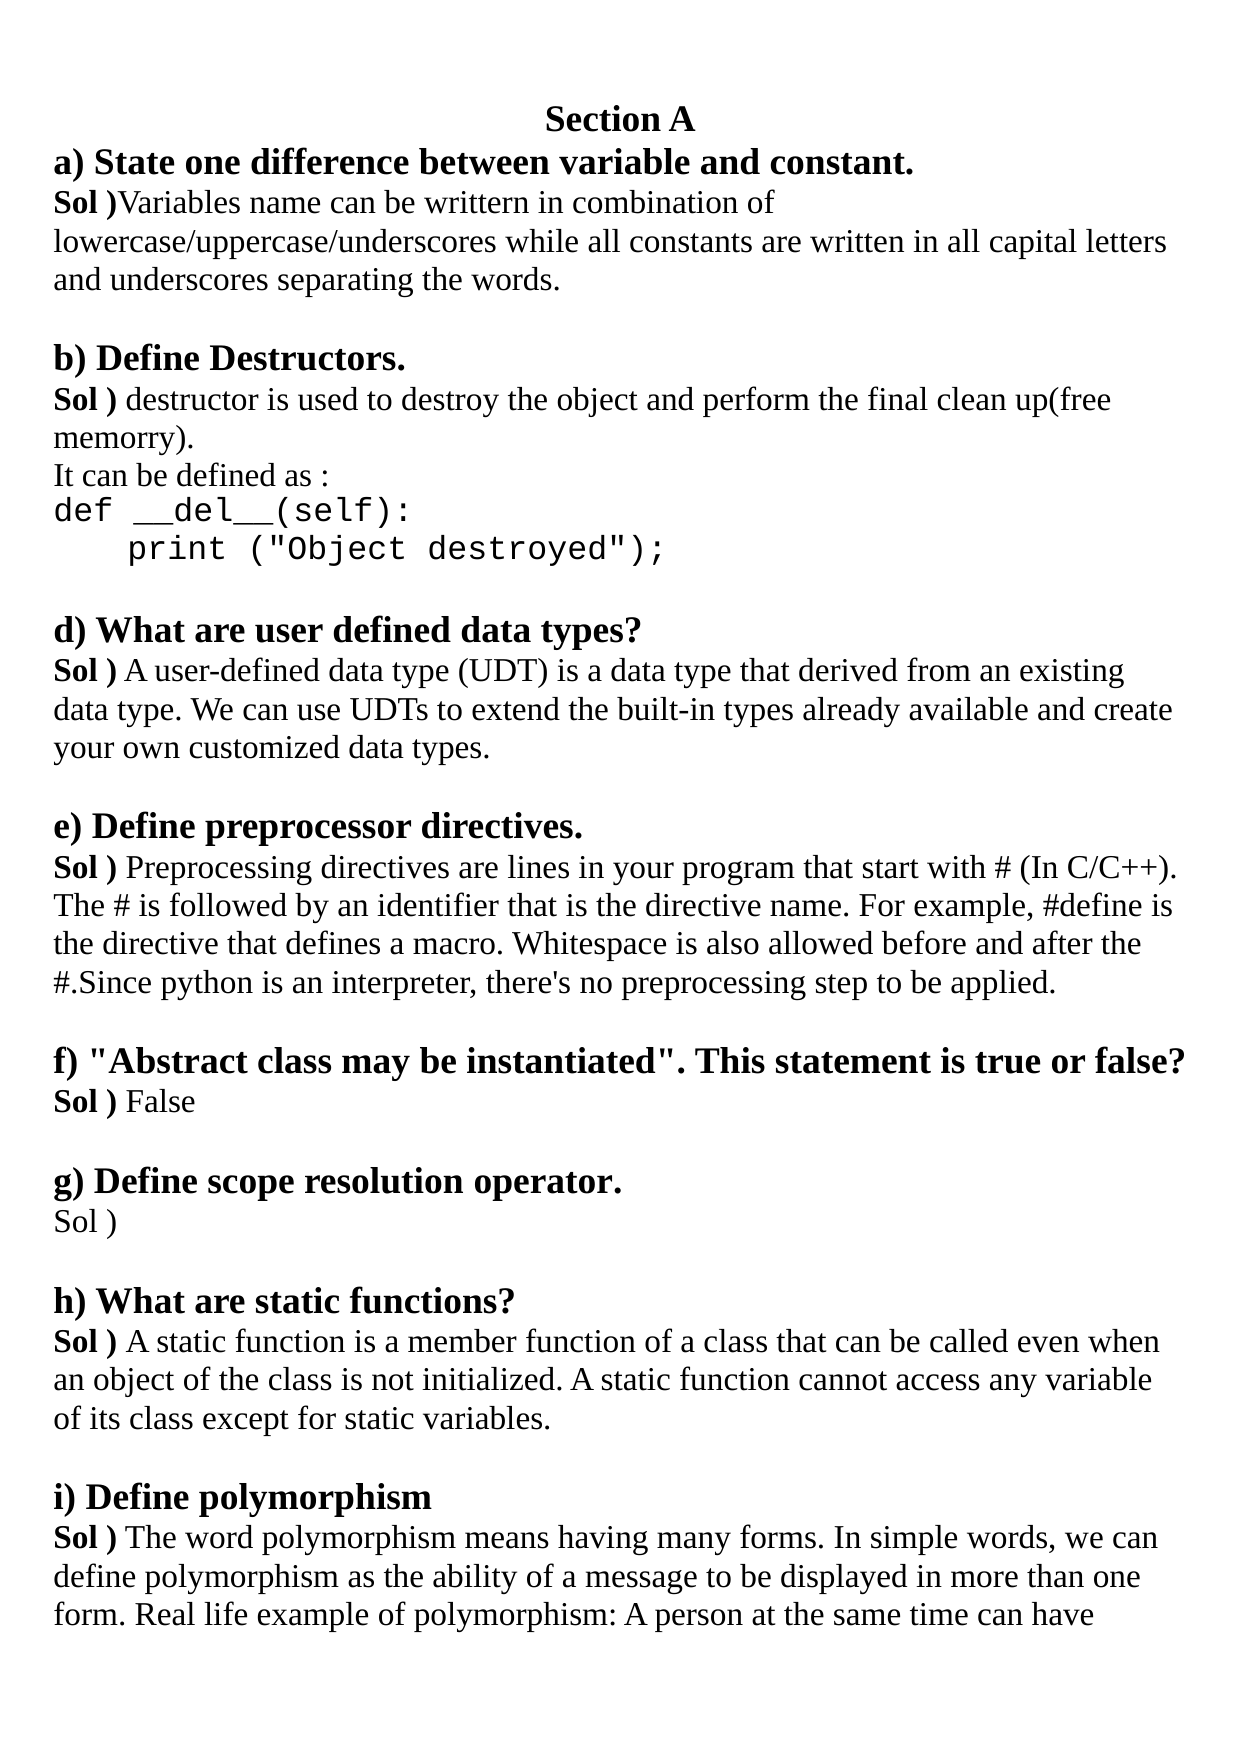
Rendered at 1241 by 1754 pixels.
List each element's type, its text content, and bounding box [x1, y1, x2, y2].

text Sol ) destructor is used to destroy the object and perform the final clean up(free memorry). [53, 379, 1187, 456]
text d) What are user defined data types? [53, 607, 1187, 651]
text Section A [53, 96, 1187, 139]
text Sol ) The word polymorphism means having many forms. In simple words, we can define polymorphism as the ability of a message to be displayed in more than one form. Real life example of polymorphism: A person at the same time can have [53, 1518, 1187, 1633]
text g) Define scope resolution operator. [53, 1158, 1187, 1202]
text e) Define preprocessor directives. [53, 804, 1187, 847]
text i) Define polymorphism [53, 1475, 1187, 1518]
text b) Define Destructors. [53, 336, 1187, 379]
text a) State one difference between variable and constant. [53, 139, 1187, 182]
text print ("Object destroyed"); [53, 532, 1187, 569]
text Sol ) [53, 1202, 1187, 1240]
text It can be defined as : [53, 456, 1187, 494]
text Sol )Variables name can be writtern in combination of lowercase/uppercase/underscores while all constants are written in all capital letters and underscores separating the words. [53, 182, 1187, 297]
text def __del__(self): [53, 494, 1187, 532]
text Sol ) Preprocessing directives are lines in your program that start with # (In C/C++). The # is followed by an identifier that is the directive name. For example, #define is the directive that defines a macro. Whitespace is also allowed before and after the #.Since python is an interpreter, there's no preprocessing step to be applied. [53, 847, 1187, 1000]
text Sol ) A user-defined data type (UDT) is a data type that derived from an existing data type. We can use UDTs to extend the built-in types already available and create your own customized data types. [53, 651, 1187, 766]
text Sol ) A static function is a member function of a class that can be called even when an object of the class is not initialized. A static function cannot access any variable of its class except for static variables. [53, 1321, 1187, 1436]
text Sol ) False [53, 1082, 1187, 1120]
text f) "Abstract class may be instantiated". This statement is true or false? [53, 1039, 1187, 1082]
text h) What are static functions? [53, 1278, 1187, 1321]
